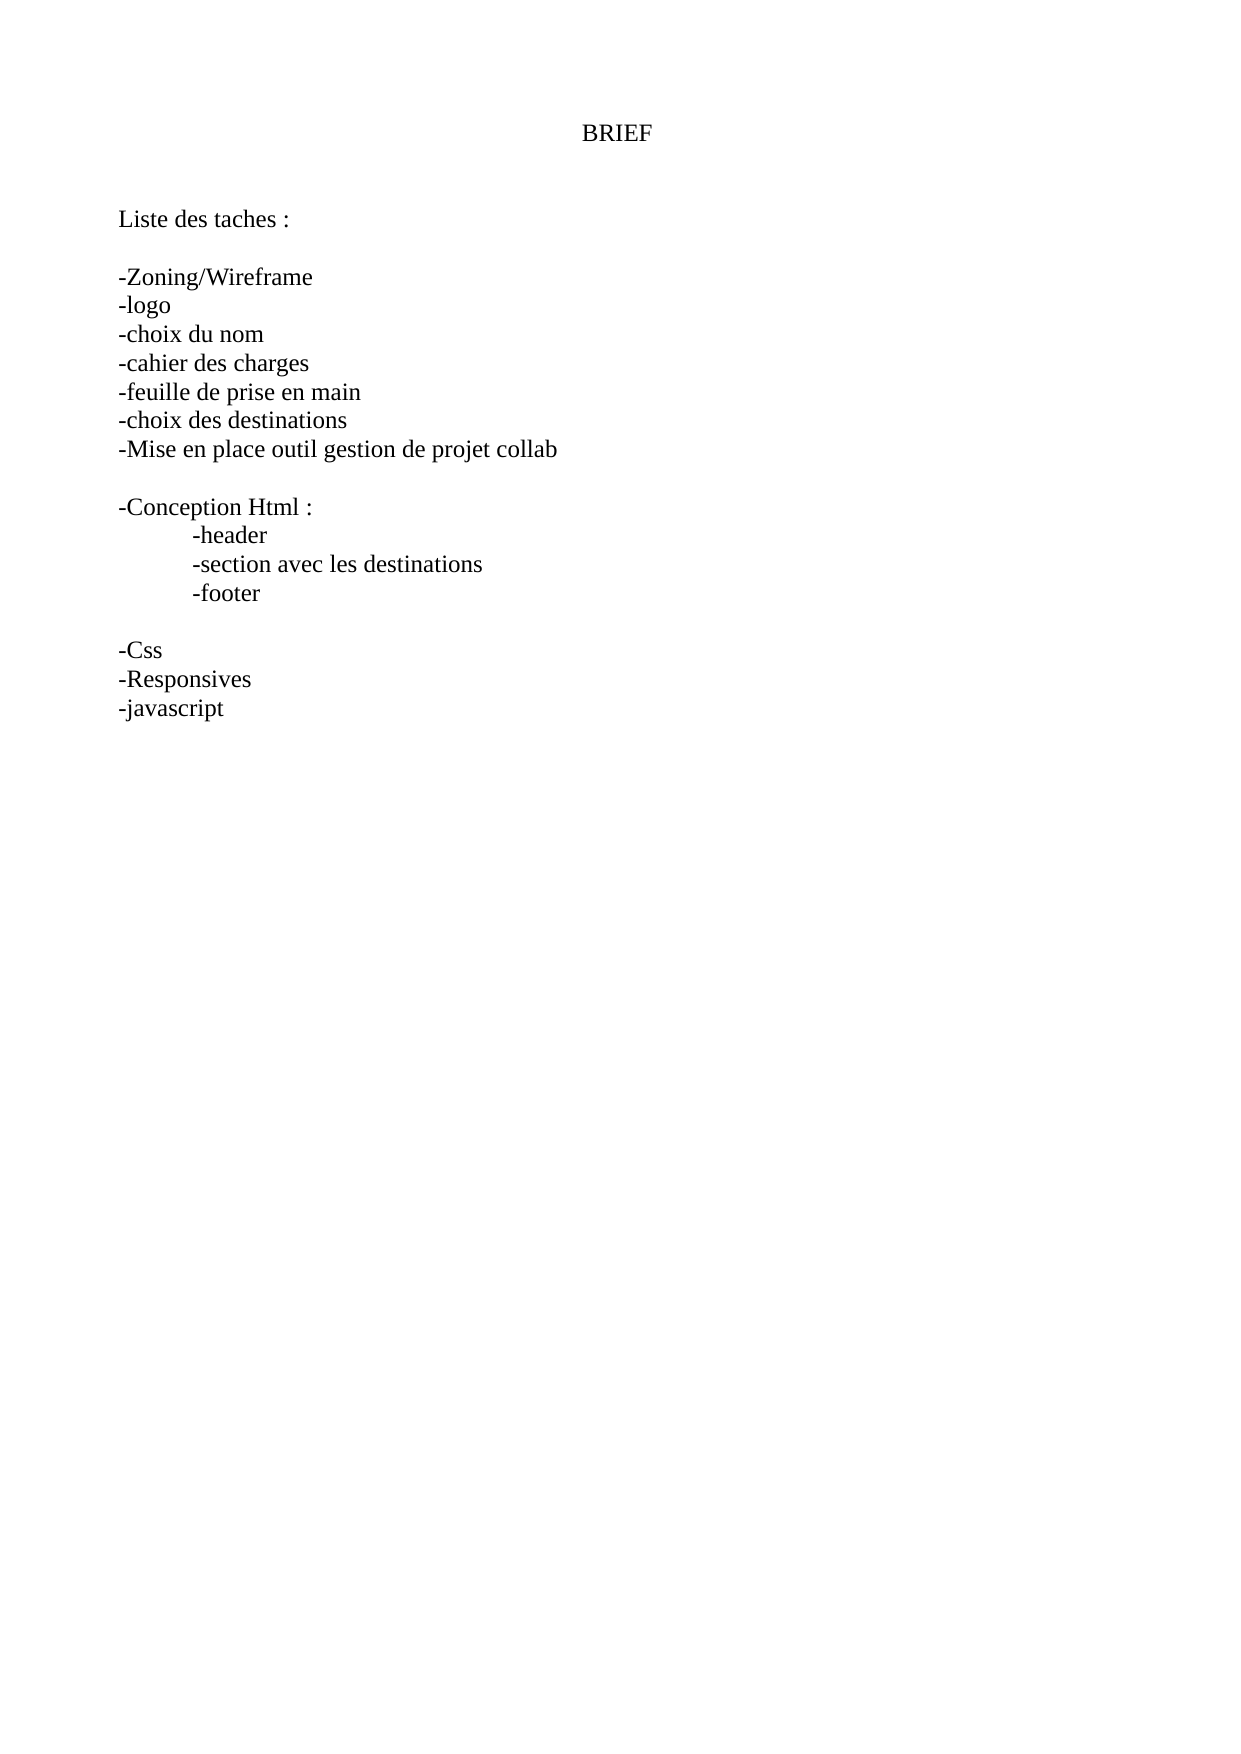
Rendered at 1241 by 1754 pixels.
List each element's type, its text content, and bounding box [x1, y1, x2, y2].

text -header [118, 521, 1122, 549]
text -Conception Html : [118, 492, 1122, 521]
text -logo [118, 291, 1122, 319]
text -javascript [118, 693, 1122, 722]
text -footer [118, 578, 1122, 607]
text BRIEF [118, 118, 1122, 147]
text -choix des destinations [118, 406, 1122, 434]
text -section avec les destinations [118, 549, 1122, 578]
text -Mise en place outil gestion de projet collab [118, 434, 1122, 463]
text -feuille de prise en main [118, 377, 1122, 406]
text -Responsives [118, 664, 1122, 693]
text -Zoning/Wireframe [118, 262, 1122, 291]
text Liste des taches : [118, 204, 1122, 233]
text -choix du nom [118, 319, 1122, 348]
text -Css [118, 636, 1122, 664]
text -cahier des charges [118, 348, 1122, 377]
